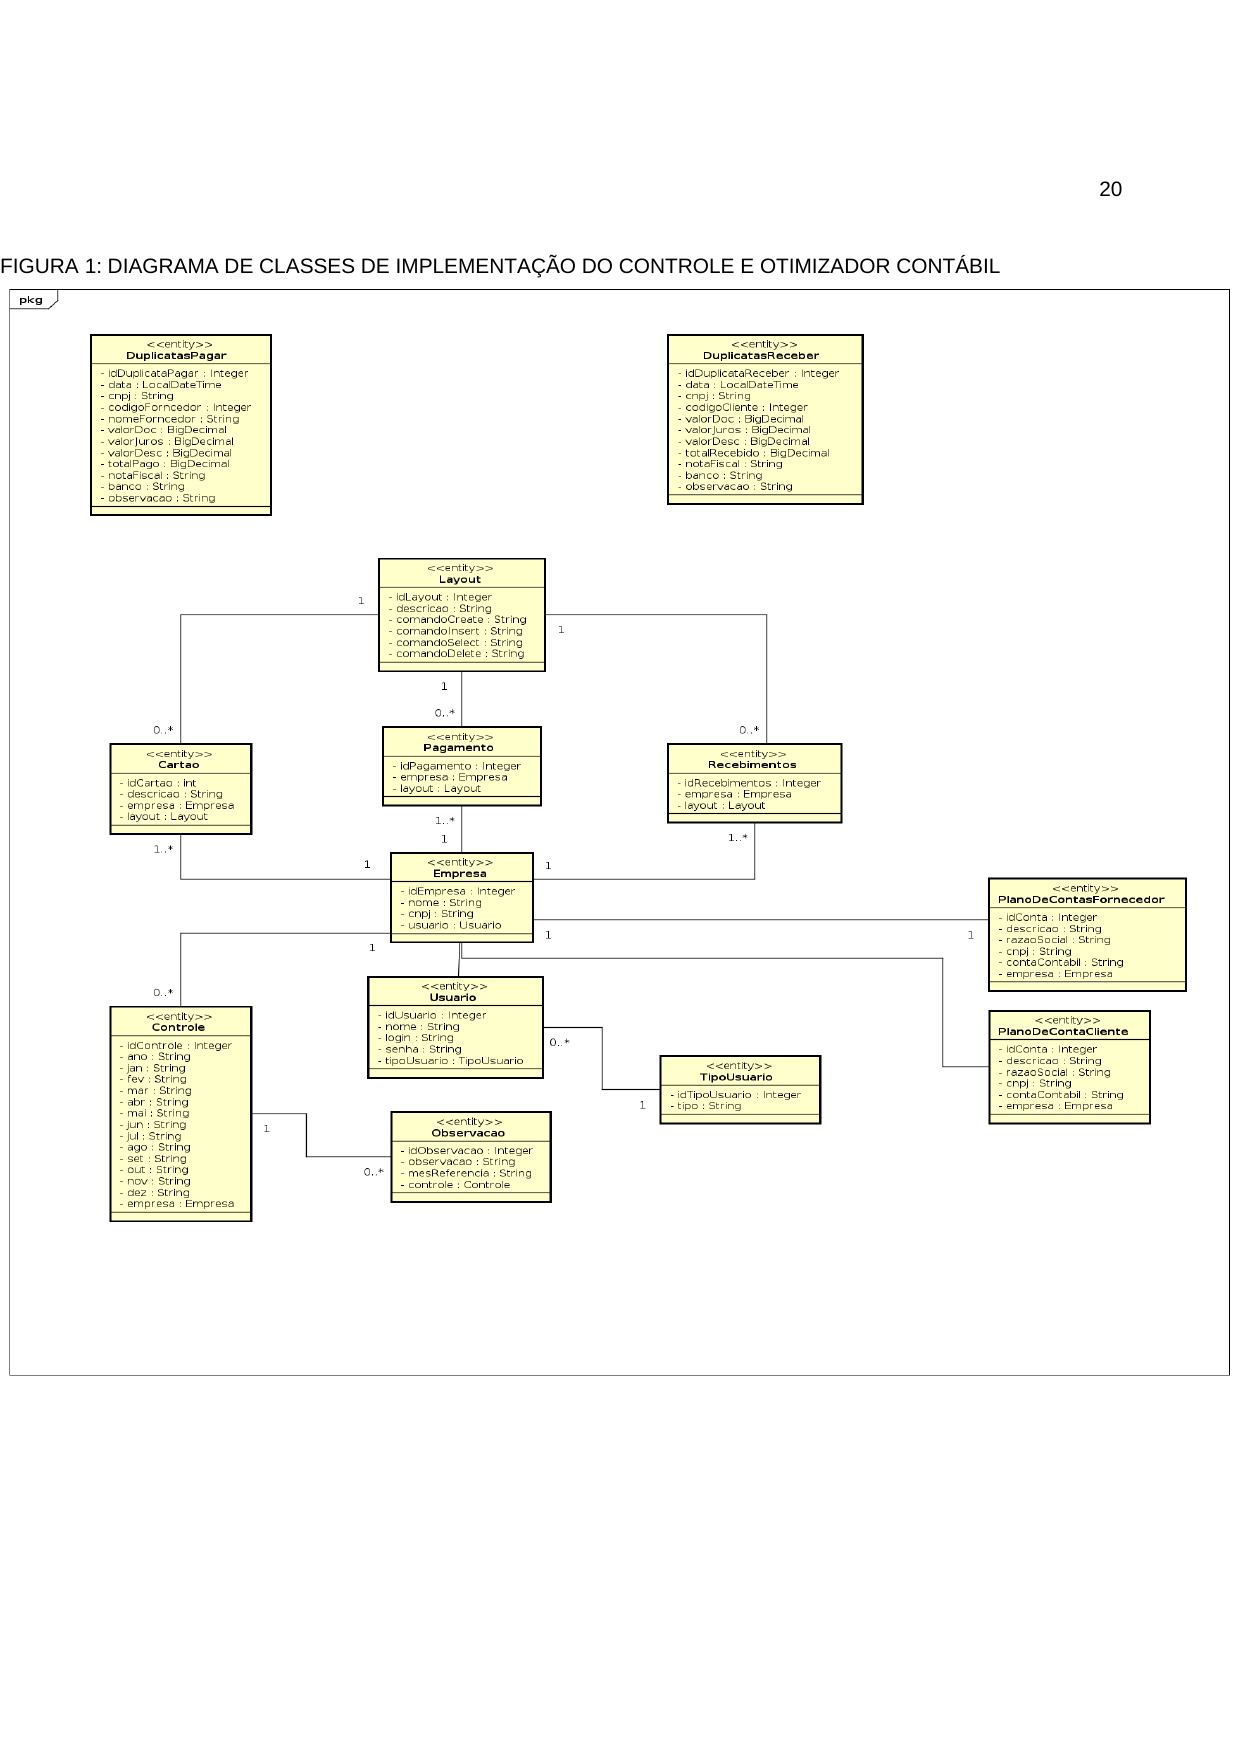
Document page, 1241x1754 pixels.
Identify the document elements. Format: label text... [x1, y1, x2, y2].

text Figura 1: Diagrama de Classes de implementação do Controle e Otimizador Contábil [0, 254, 1240, 278]
picture [0, 281, 1238, 1383]
